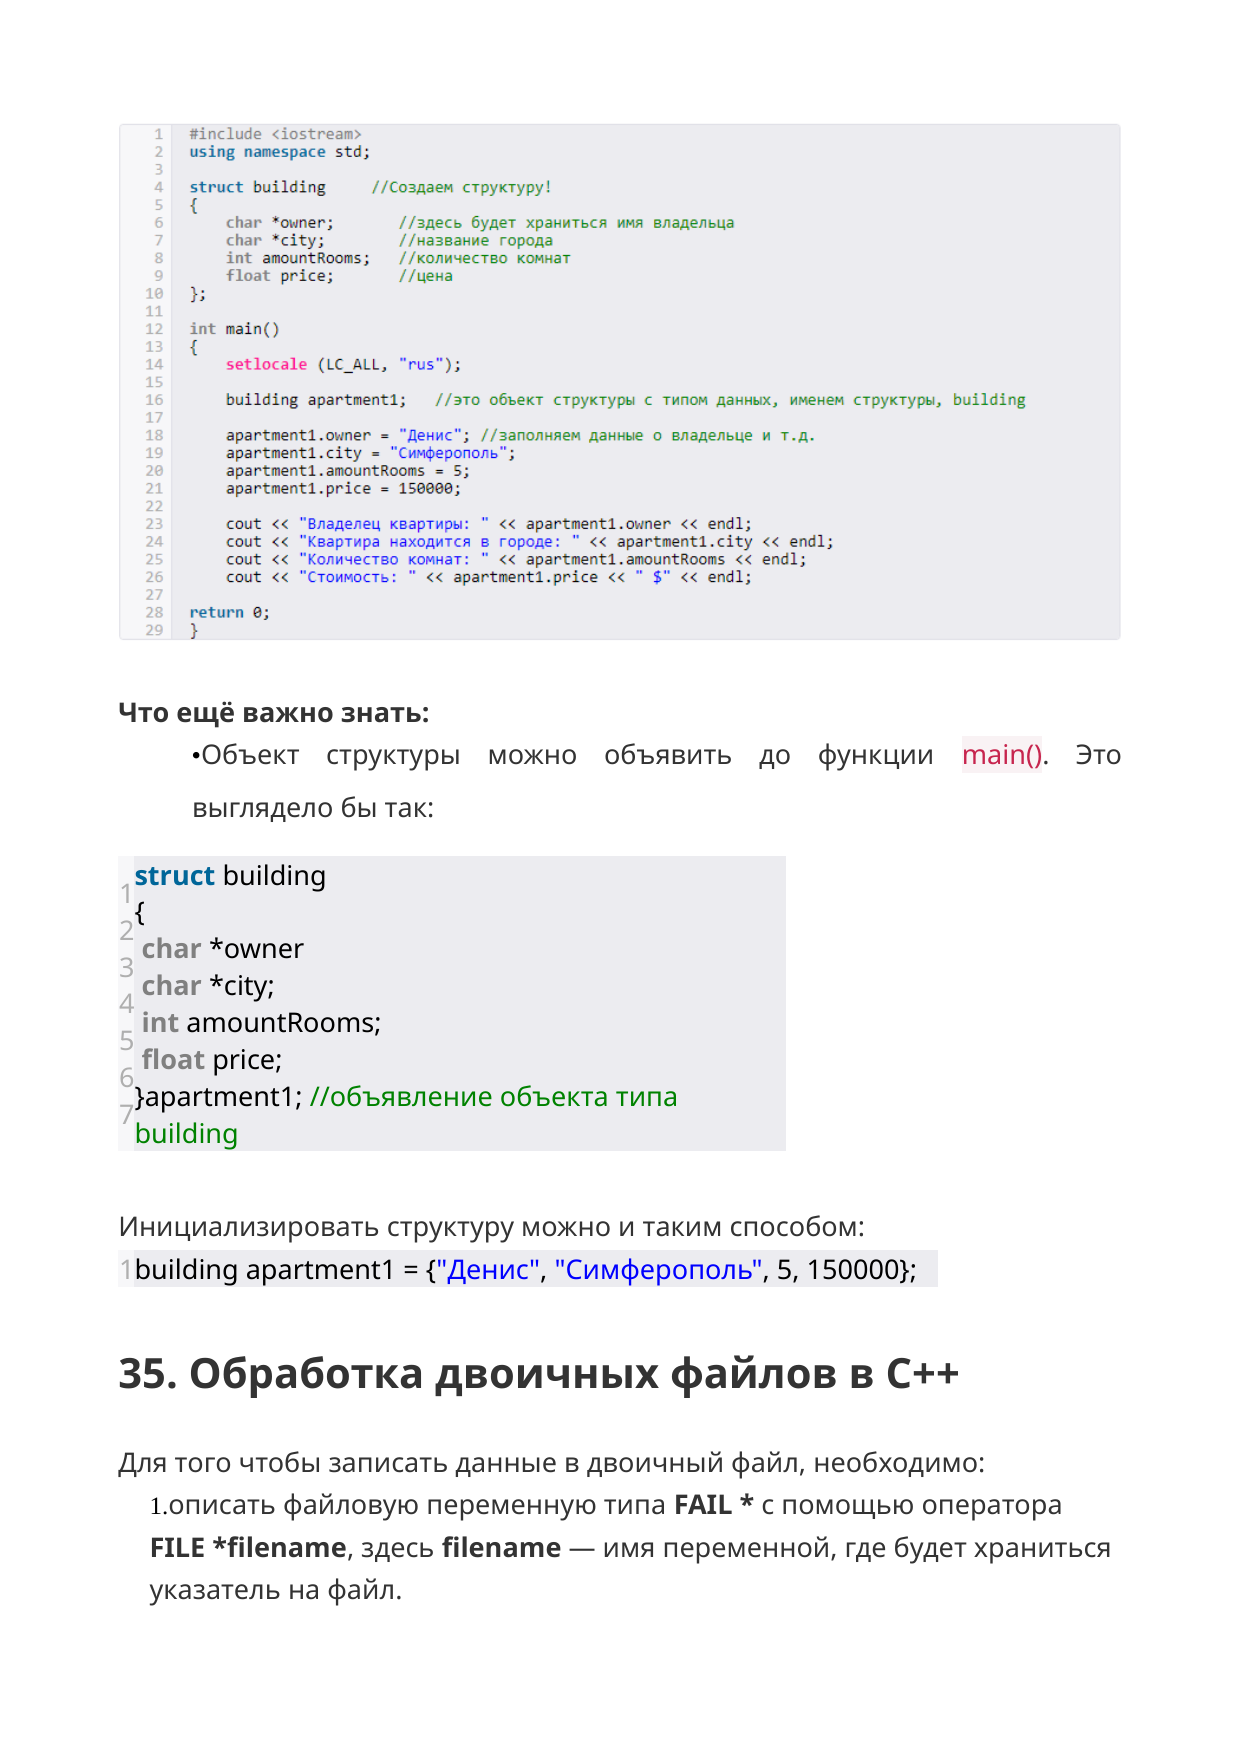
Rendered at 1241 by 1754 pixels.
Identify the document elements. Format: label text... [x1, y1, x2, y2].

table_header struct building { char *owner char *city; int amountRooms; float price; }apartment1; //объявление объекта типа building [134, 856, 786, 1151]
picture [118, 118, 1123, 646]
subtitle 35. Обработка двоичных файлов в C++ [118, 1344, 1122, 1401]
table_header 1 [118, 1250, 134, 1287]
text Для того чтобы записать данные в двоичный файл, необходимо: [118, 1443, 1122, 1480]
list Объект структуры можно объявить до функции main(). Это выглядело бы так: [118, 736, 1122, 825]
list описать файловую переменную типа FAIL * с помощью оператора FILE *filename, здесь filename — имя переменной, где будет храниться указатель на файл. [118, 1486, 1122, 1607]
table_header building apartment1 = {"Денис", "Симферополь", 5, 150000}; [134, 1250, 938, 1287]
text Что ещё важно знать: [118, 693, 1122, 730]
text Инициализировать структуру можно и таким способом: [118, 1208, 1122, 1245]
table_header 1 2 3 4 5 6 7 [118, 856, 134, 1151]
